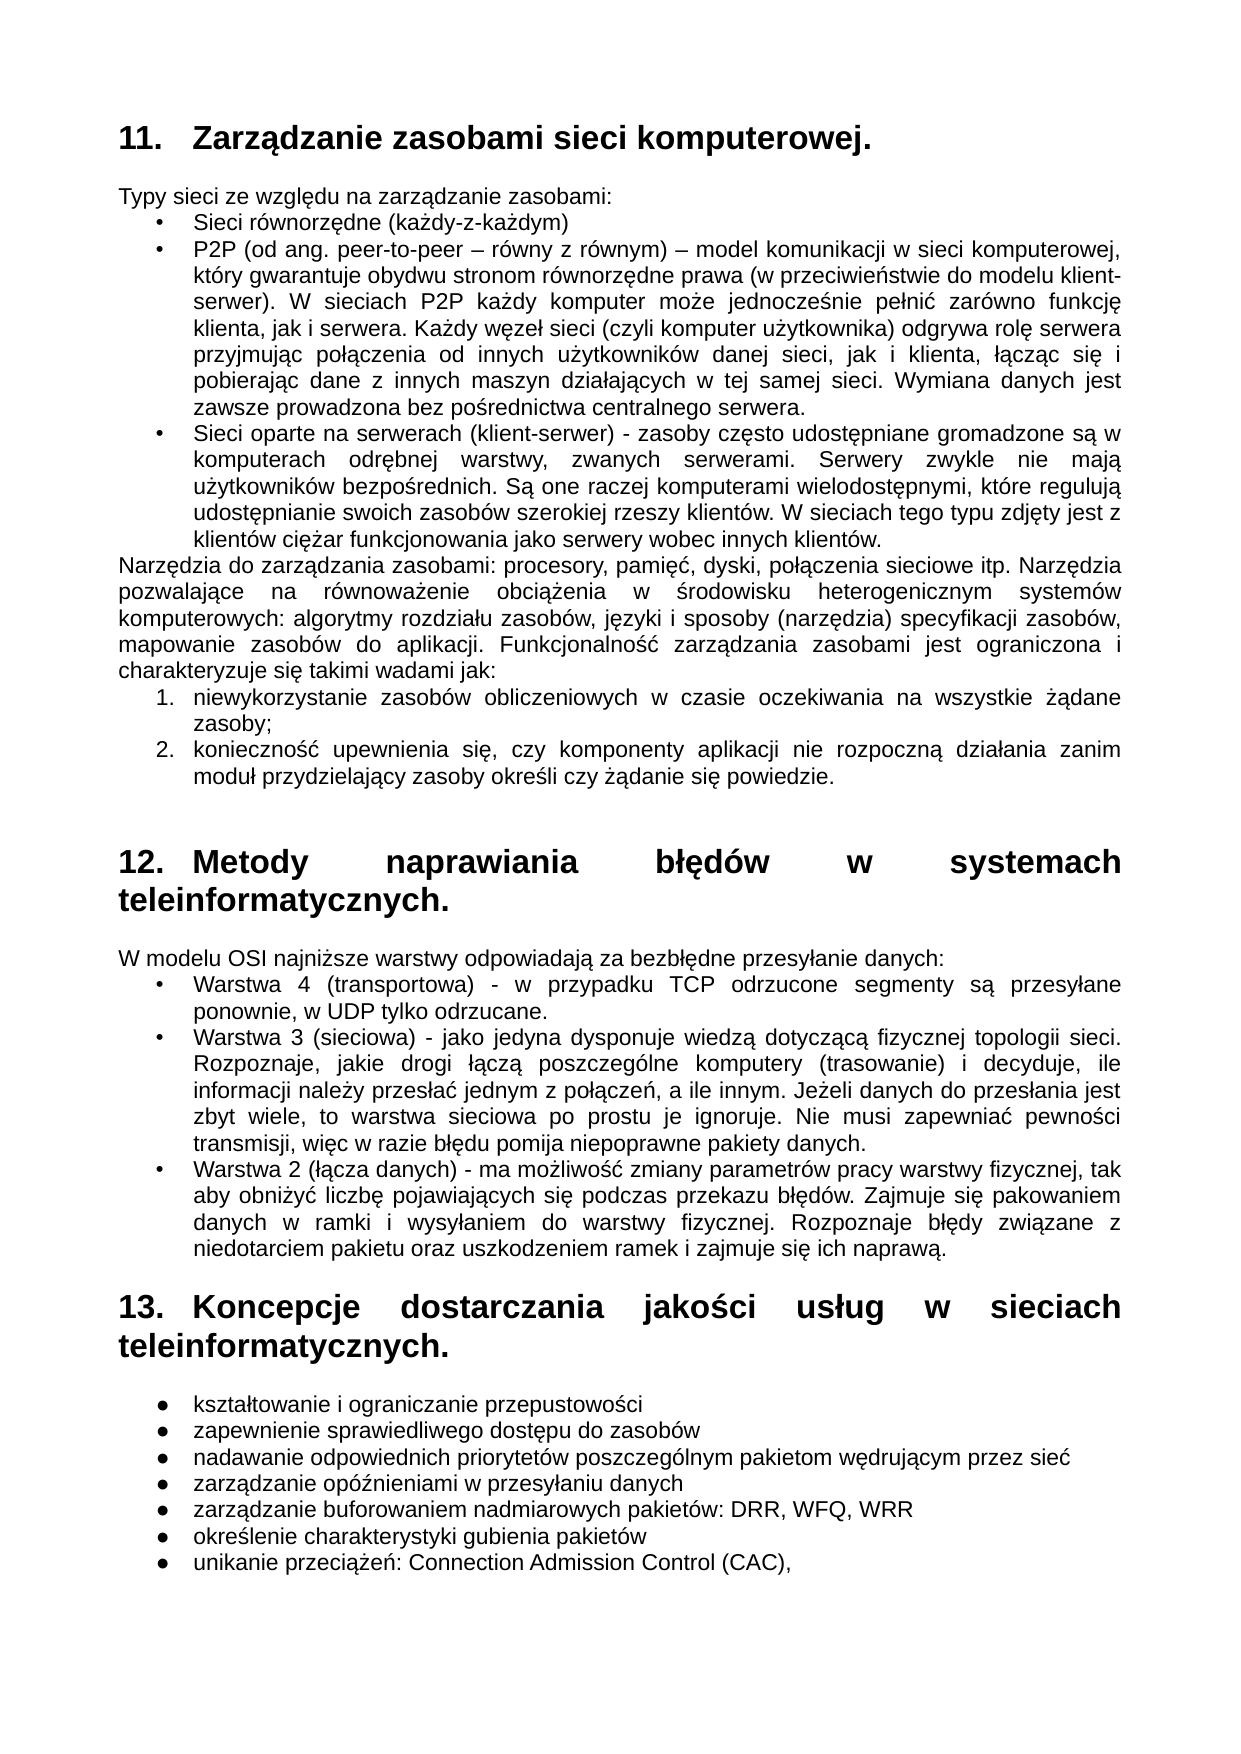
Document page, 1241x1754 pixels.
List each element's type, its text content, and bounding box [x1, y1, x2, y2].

list niewykorzystanie zasobów obliczeniowych w czasie oczekiwania na wszystkie żądane zasoby; [156, 684, 1122, 736]
text W modelu OSI najniższe warstwy odpowiadają za bezbłędne przesyłanie danych: [118, 945, 1122, 971]
list zarządzanie opóźnieniami w przesyłaniu danych [156, 1470, 1122, 1496]
list Warstwa 3 (sieciowa) - jako jedyna dysponuje wiedzą dotyczącą fizycznej topologii sieci. Rozpoznaje, jakie drogi łączą poszczególne komputery (trasowanie) i decyduje, ile informacji należy przesłać jednym z połączeń, a ile innym. Jeżeli danych do przesłania jest zbyt wiele, to warstwa sieciowa po prostu je ignoruje. Nie musi zapewniać pewności transmisji, więc w razie błędu pomija niepoprawne pakiety danych. [156, 1024, 1122, 1156]
text 13. Koncepcje dostarczania jakości usług w sieciach teleinformatycznych. [118, 1288, 1122, 1364]
list zarządzanie buforowaniem nadmiarowych pakietów: DRR, WFQ, WRR [156, 1496, 1122, 1523]
text Typy sieci ze względu na zarządzanie zasobami: [118, 183, 1122, 209]
list Sieci równorzędne (każdy-z-każdym) [156, 209, 1122, 236]
list określenie charakterystyki gubienia pakietów [156, 1523, 1122, 1549]
list nadawanie odpowiednich priorytetów poszczególnym pakietom wędrującym przez sieć [156, 1443, 1122, 1470]
list P2P (od ang. peer-to-peer – równy z równym) – model komunikacji w sieci komputerowej, który gwarantuje obydwu stronom równorzędne prawa (w przeciwieństwie do modelu klient-serwer). W sieciach P2P każdy komputer może jednocześnie pełnić zarówno funkcję klienta, jak i serwera. Każdy węzeł sieci (czyli komputer użytkownika) odgrywa rolę serwera przyjmując połączenia od innych użytkowników danej sieci, jak i klienta, łącząc się i pobierając dane z innych maszyn działających w tej samej sieci. Wymiana danych jest zawsze prowadzona bez pośrednictwa centralnego serwera. [156, 236, 1122, 420]
list Warstwa 2 (łącza danych) - ma możliwość zmiany parametrów pracy warstwy fizycznej, tak aby obniżyć liczbę pojawiających się podczas przekazu błędów. Zajmuje się pakowaniem danych w ramki i wysyłaniem do warstwy fizycznej. Rozpoznaje błędy związane z niedotarciem pakietu oraz uszkodzeniem ramek i zajmuje się ich naprawą. [156, 1156, 1122, 1261]
list kształtowanie i ograniczanie przepustowości [156, 1391, 1122, 1417]
text Narzędzia do zarządzania zasobami: procesory, pamięć, dyski, połączenia sieciowe itp. Narzędzia pozwalające na równoważenie obciążenia w środowisku heterogenicznym systemów komputerowych: algorytmy rozdziału zasobów, języki i sposoby (narzędzia) specyfikacji zasobów, mapowanie zasobów do aplikacji. Funkcjonalność zarządzania zasobami jest ograniczona i charakteryzuje się takimi wadami jak: [118, 552, 1122, 684]
text 12. Metody naprawiania błędów w systemach teleinformatycznych. [118, 842, 1122, 919]
text 11. Zarządzanie zasobami sieci komputerowej. [118, 118, 1122, 157]
list zapewnienie sprawiedliwego dostępu do zasobów [156, 1417, 1122, 1443]
list konieczność upewnienia się, czy komponenty aplikacji nie rozpoczną działania zanim moduł przydzielający zasoby określi czy żądanie się powiedzie. [156, 736, 1122, 789]
list unikanie przeciążeń: Connection Admission Control (CAC), [156, 1549, 1122, 1575]
list Warstwa 4 (transportowa) - w przypadku TCP odrzucone segmenty są przesyłane ponownie, w UDP tylko odrzucane. [156, 971, 1122, 1024]
list Sieci oparte na serwerach (klient-serwer) - zasoby często udostępniane gromadzone są w komputerach odrębnej warstwy, zwanych serwerami. Serwery zwykle nie mają użytkowników bezpośrednich. Są one raczej komputerami wielodostępnymi, które regulują udostępnianie swoich zasobów szerokiej rzeszy klientów. W sieciach tego typu zdjęty jest z klientów ciężar funkcjonowania jako serwery wobec innych klientów. [156, 420, 1122, 552]
